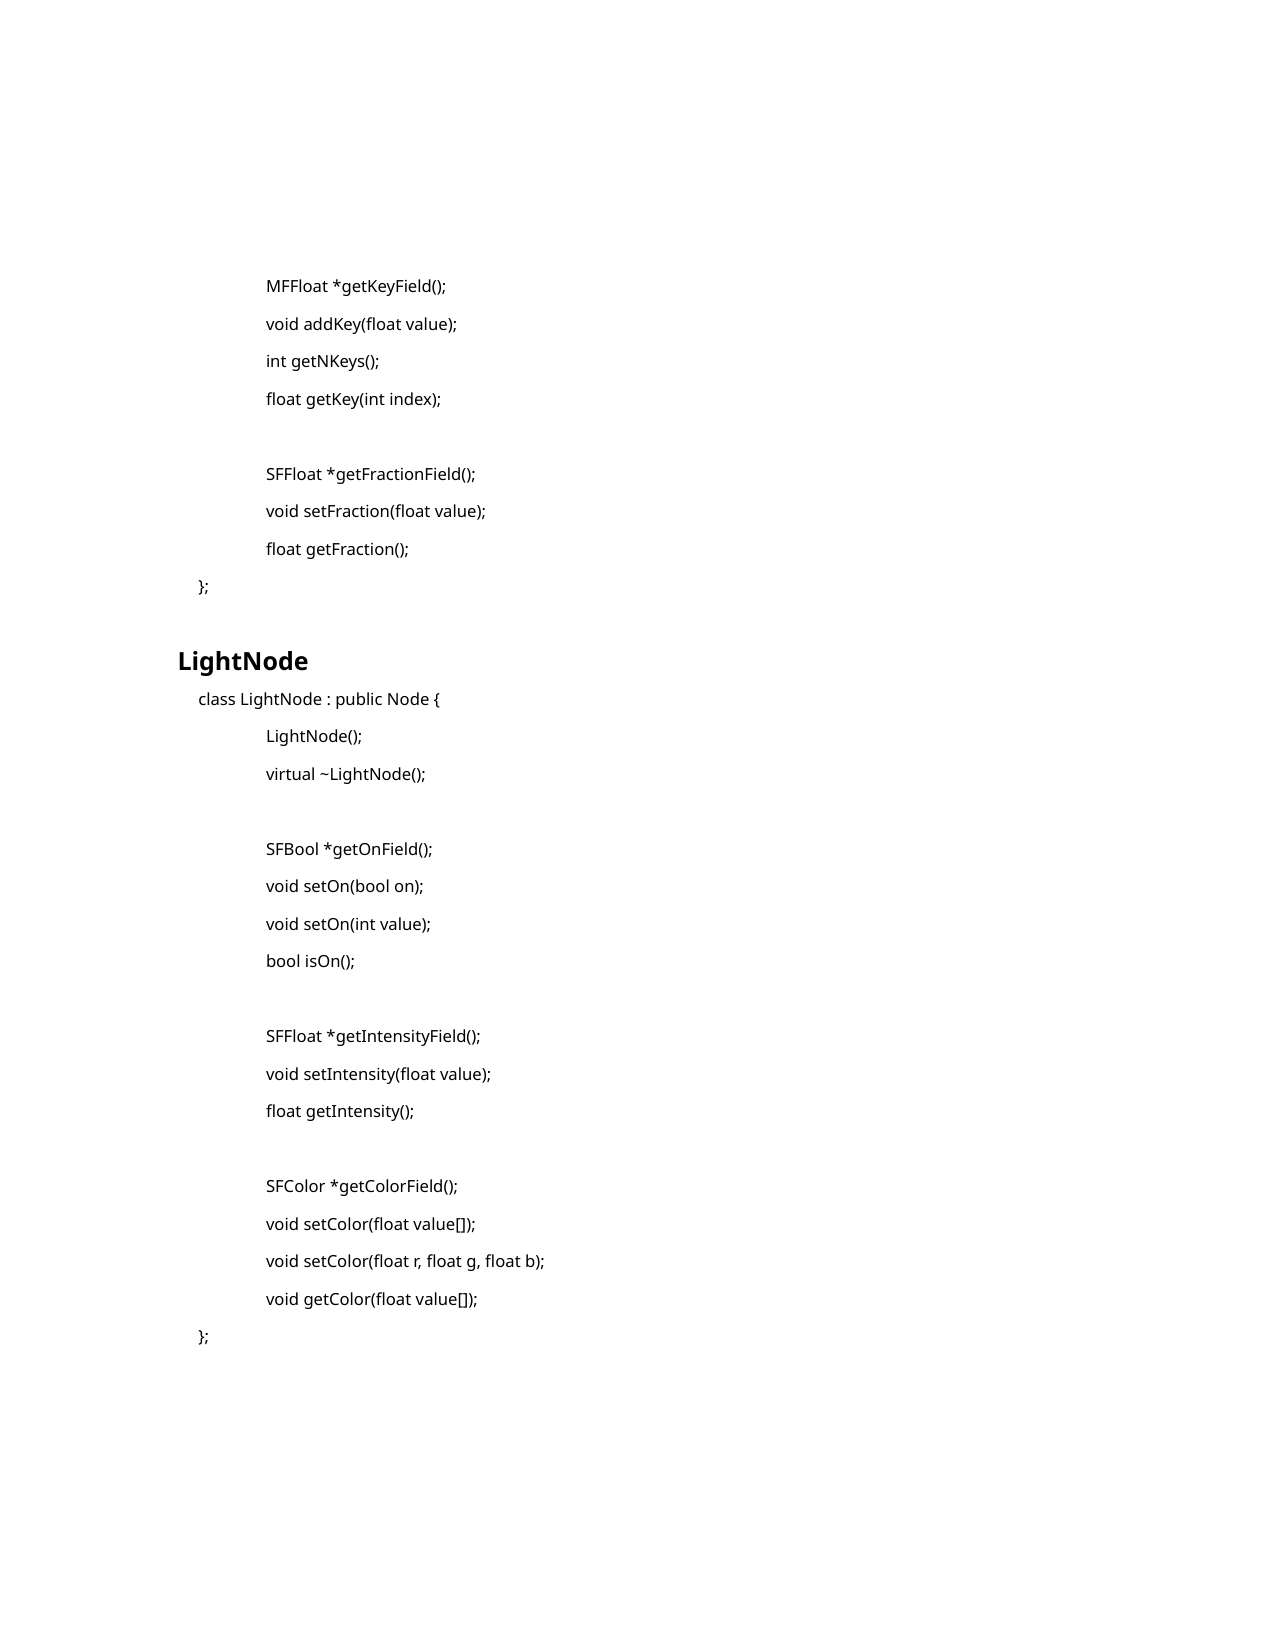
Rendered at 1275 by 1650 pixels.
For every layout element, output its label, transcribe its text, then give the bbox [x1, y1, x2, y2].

text SFColor *getColorField(); [198, 1167, 1098, 1205]
text SFBool *getOnField(); [198, 830, 1098, 867]
text float getIntensity(); [198, 1092, 1098, 1130]
text float getFraction(); [198, 530, 1098, 567]
text SFFloat *getIntensityField(); [198, 1017, 1098, 1055]
text }; [198, 1317, 1098, 1355]
text float getKey(int index); [198, 380, 1098, 417]
text MFFloat *getKeyField(); [198, 267, 1098, 305]
text void setColor(float r, float g, float b); [198, 1242, 1098, 1280]
text }; [198, 567, 1098, 605]
subtitle LightNode [177, 642, 1098, 680]
text virtual ~LightNode(); [198, 755, 1098, 792]
text LightNode(); [198, 717, 1098, 755]
text void setOn(bool on); [198, 867, 1098, 905]
text void addKey(float value); [198, 305, 1098, 342]
text void setColor(float value[]); [198, 1205, 1098, 1242]
text int getNKeys(); [198, 342, 1098, 380]
text void setIntensity(float value); [198, 1055, 1098, 1092]
text void setFraction(float value); [198, 492, 1098, 530]
text class LightNode : public Node { [198, 680, 1098, 717]
text void setOn(int value); [198, 905, 1098, 942]
text SFFloat *getFractionField(); [198, 455, 1098, 492]
text bool isOn(); [198, 942, 1098, 980]
text void getColor(float value[]); [198, 1280, 1098, 1317]
